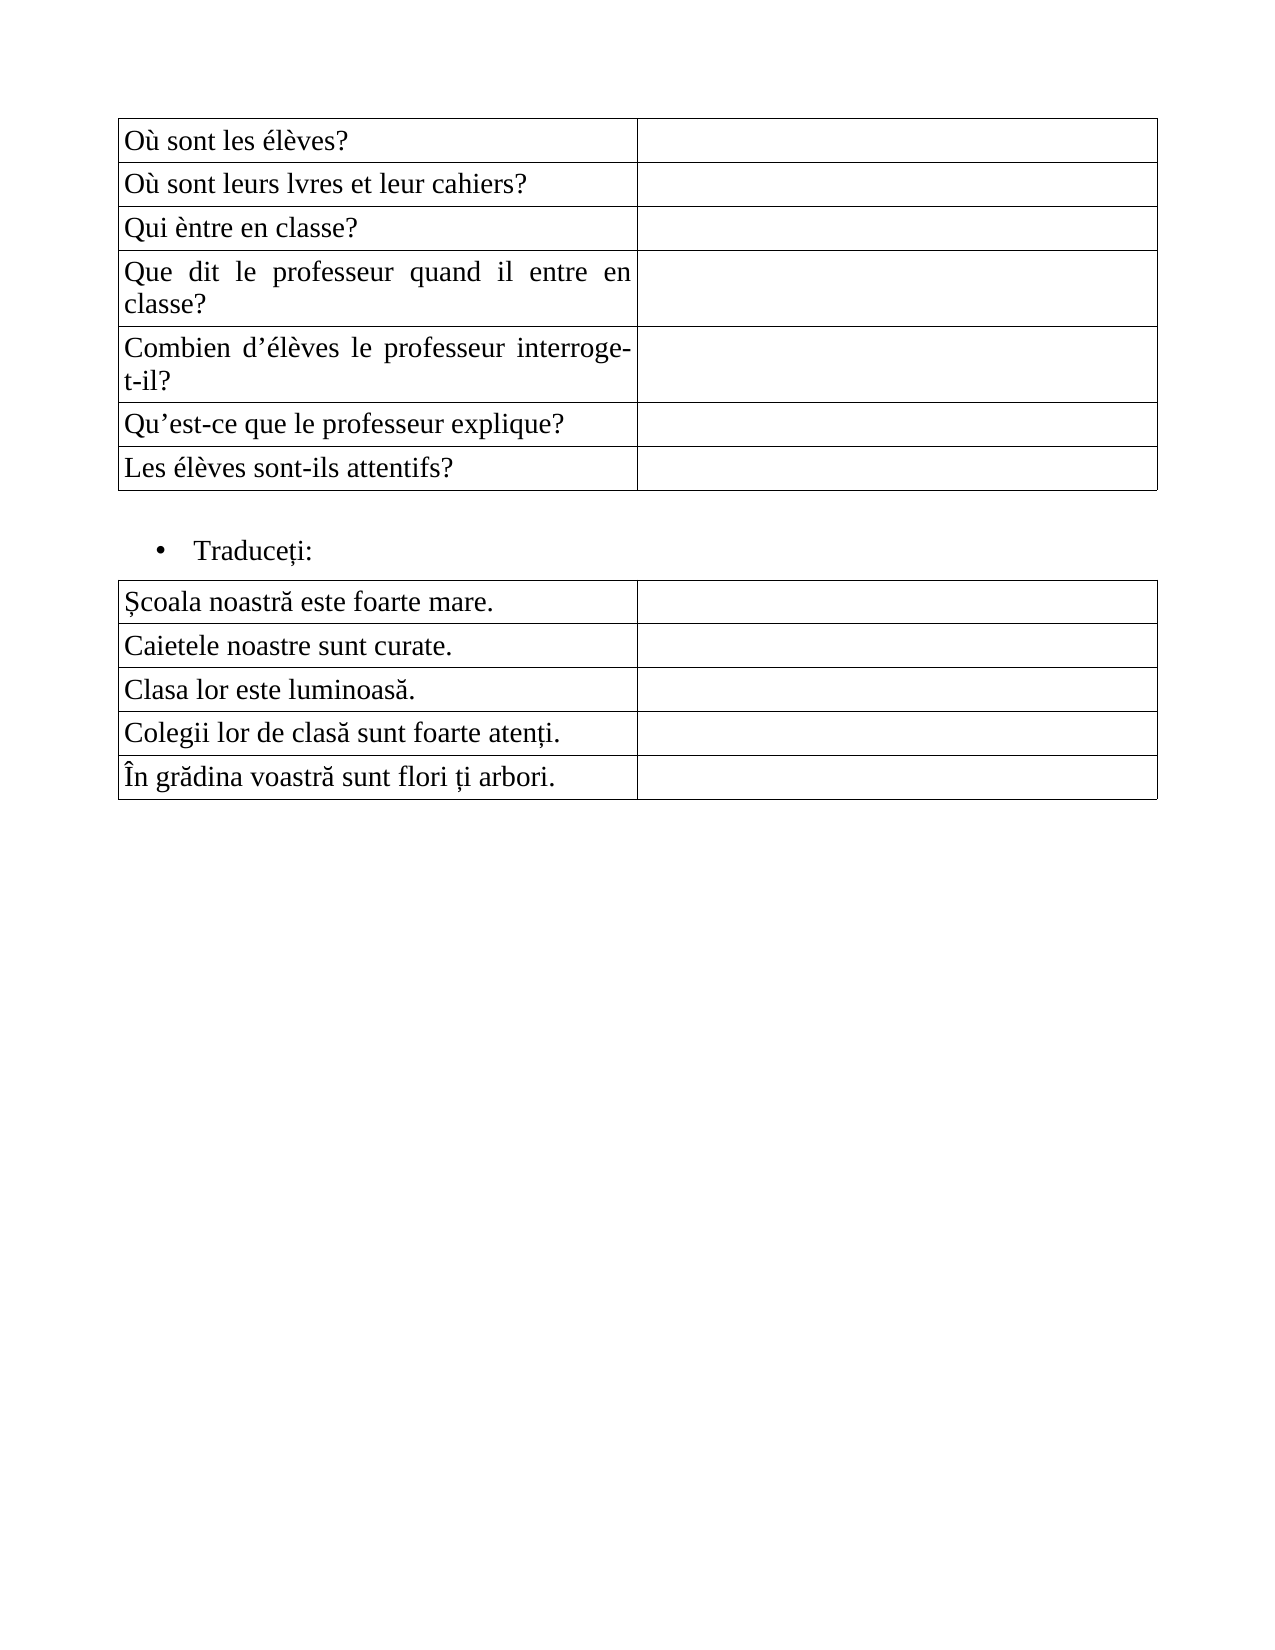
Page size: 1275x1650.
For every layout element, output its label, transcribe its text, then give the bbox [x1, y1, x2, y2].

table_cell Qu’est-ce que le professeur explique? [119, 403, 637, 446]
table_cell [638, 624, 1157, 667]
table_cell Que dit le professeur quand il entre en classe? [119, 251, 637, 326]
table_header Școala noastră este foarte mare. [119, 581, 637, 623]
table_cell [638, 447, 1157, 490]
table_cell În grădina voastră sunt flori ți arbori. [119, 756, 637, 799]
table_cell Clasa lor este luminoasă. [119, 668, 637, 711]
table_cell [638, 668, 1157, 711]
table_cell [638, 756, 1157, 799]
table_cell Les élèves sont-ils attentifs? [119, 447, 637, 490]
table_cell Colegii lor de clasă sunt foarte atenți. [119, 712, 637, 755]
table_header Où sont les élèves? [119, 119, 637, 162]
table_header [638, 119, 1157, 162]
table_cell Caietele noastre sunt curate. [119, 624, 637, 667]
table_cell [638, 251, 1157, 326]
table_cell Où sont leurs lvres et leur cahiers? [119, 163, 637, 206]
table_cell [638, 403, 1157, 446]
list Traduceți: [156, 534, 1157, 567]
table_cell [638, 207, 1157, 250]
table_header [638, 581, 1157, 623]
table_cell [638, 163, 1157, 206]
table_cell Combien d’élèves le professeur interroge-t-il? [119, 327, 637, 402]
table_cell [638, 712, 1157, 755]
table_cell [638, 327, 1157, 402]
table_cell Qui èntre en classe? [119, 207, 637, 250]
